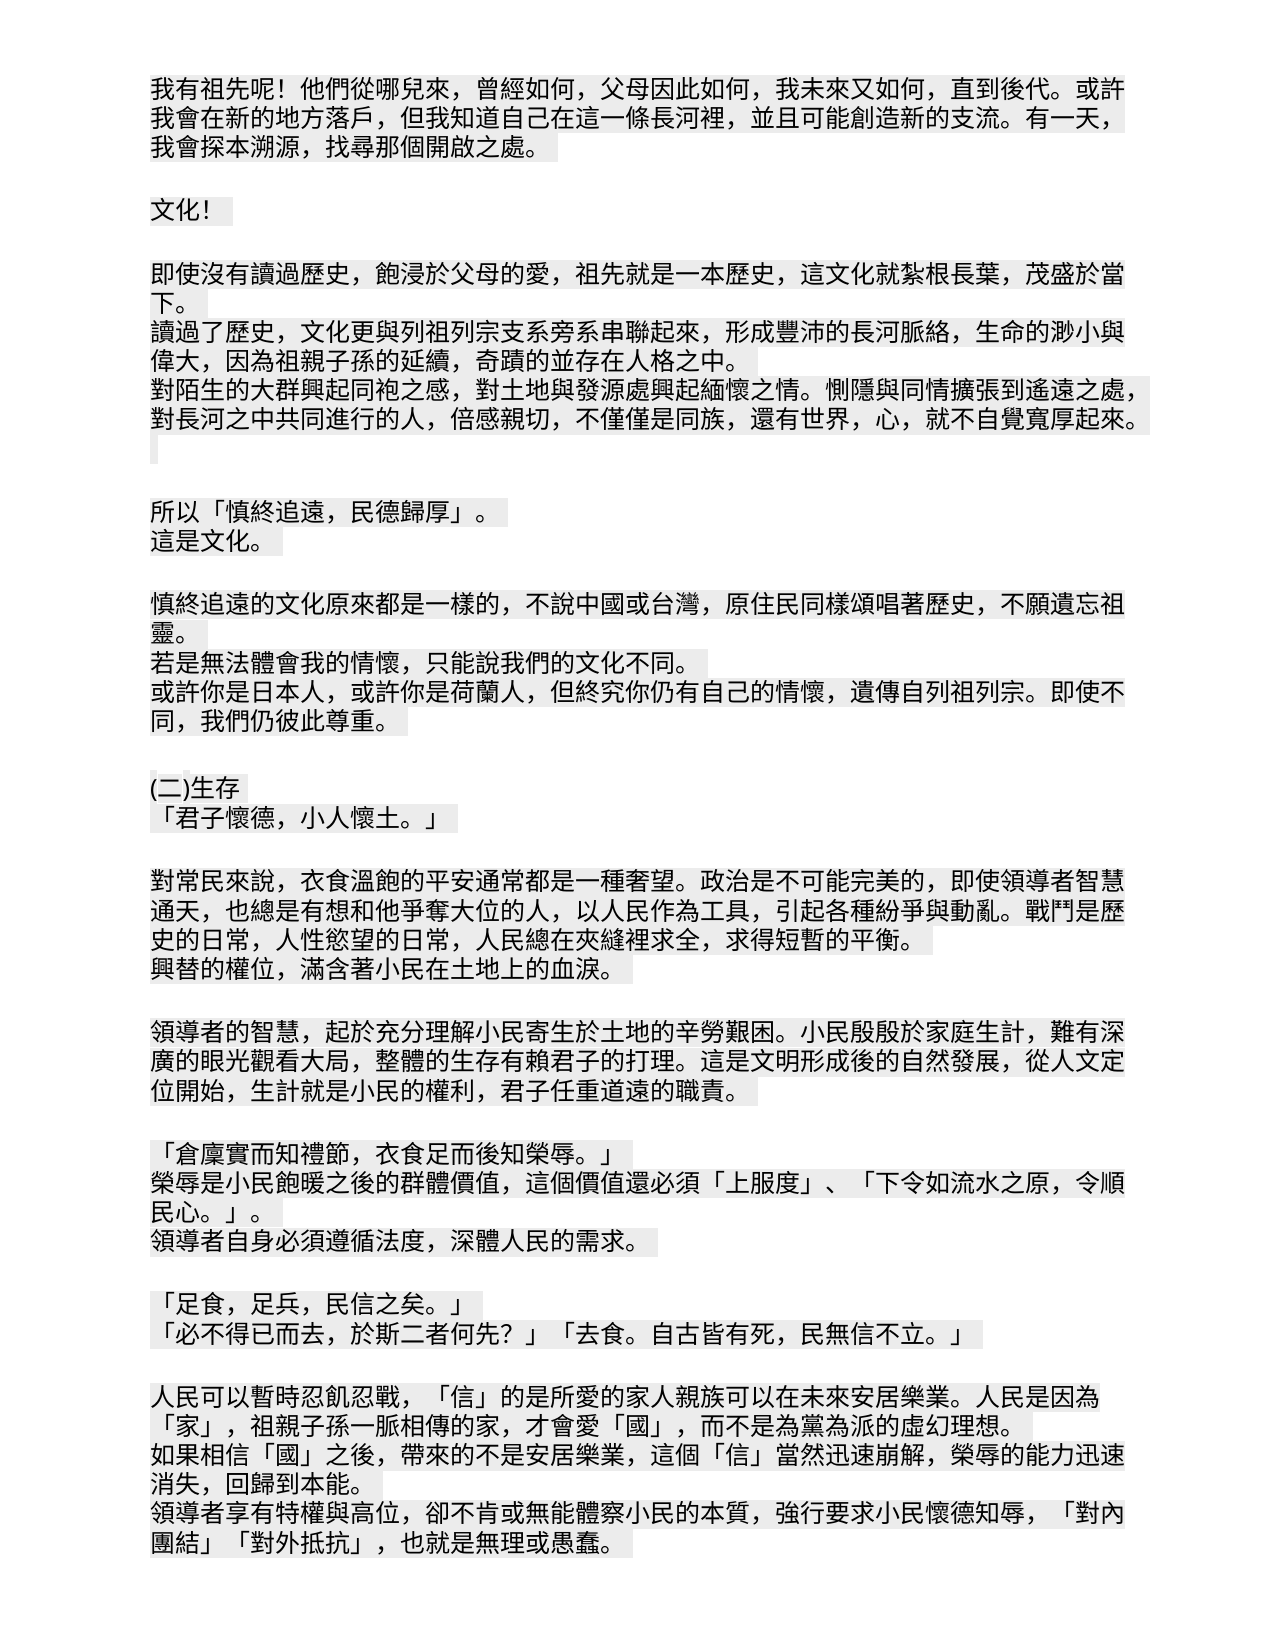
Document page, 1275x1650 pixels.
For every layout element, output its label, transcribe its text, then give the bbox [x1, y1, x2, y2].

text 如果我們不一樣，只因我們文化不同 (一)文化 先父母在戰亂中渡過艱困的一生，家國顛沛，流離千里。 戰亂是歷史中無可避免的循環，也許數十年，也許百多年，但是不論多久、多遠，故鄉的懷想在祖親子孫的傳承中殷殷轉述。 「祖宗從大槐樹底來的。」 「咱村子是在山溝裡，一大片都是棗樹。」 「那裏窮啊！」「那兒可美的！」 「落葉歸根！有天總要回去看看。」 公公出生於日據時代，求知若渴的少年時，想盡辦法到日本留學。 「在日本讀書時，每天都有人到教室問，有沒有人要去從軍？」 「您怎沒想過參軍啊？」 「我不是日本人！」 國民黨實施土地改革，數十甲良田只剩下三甲，從未耕種過的家族頓時陷入貧困，溫厚的公公以「不出仕」表達心情，從沒在口頭責罵過。 兩岸開放後，公公和族人組團，探望祖先所來的廣東泗縣，一團人平均年齡超過八十歲。 政治從來無法拘束祖先與故鄉。 在朝日、黃昏或星月之下，絮絮的語言描繪的是對過往先祖傳說的各種懷想，與回歸的盼望，是所以塑造成後代生命真實存在的本質之一。 我有祖先呢！他們從哪兒來，曾經如何，父母因此如何，我未來又如何，直到後代。或許我會在新的地方落戶，但我知道自己在這一條長河裡，並且可能創造新的支流。有一天，我會探本溯源，找尋那個開啟之處。 文化！ 即使沒有讀過歷史，飽浸於父母的愛，祖先就是一本歷史，這文化就紮根長葉，茂盛於當下。 讀過了歷史，文化更與列祖列宗支系旁系串聯起來，形成豐沛的長河脈絡，生命的渺小與偉大，因為祖親子孫的延續，奇蹟的並存在人格之中。 對陌生的大群興起同袍之感，對土地與發源處興起緬懷之情。惻隱與同情擴張到遙遠之處，對長河之中共同進行的人，倍感親切，不僅僅是同族，還有世界，心，就不自覺寬厚起來。 所以「慎終追遠，民德歸厚」。 這是文化。 慎終追遠的文化原來都是一樣的，不說中國或台灣，原住民同樣頌唱著歷史，不願遺忘祖靈。 若是無法體會我的情懷，只能說我們的文化不同。 或許你是日本人，或許你是荷蘭人，但終究你仍有自己的情懷，遺傳自列祖列宗。即使不同，我們仍彼此尊重。 (二)生存 「君子懷德，小人懷土。」 對常民來說，衣食溫飽的平安通常都是一種奢望。政治是不可能完美的，即使領導者智慧通天，也總是有想和他爭奪大位的人，以人民作為工具，引起各種紛爭與動亂。戰鬥是歷史的日常，人性慾望的日常，人民總在夾縫裡求全，求得短暫的平衡。 興替的權位，滿含著小民在土地上的血淚。 領導者的智慧，起於充分理解小民寄生於土地的辛勞艱困。小民殷殷於家庭生計，難有深廣的眼光觀看大局，整體的生存有賴君子的打理。這是文明形成後的自然發展，從人文定位開始，生計就是小民的權利，君子任重道遠的職責。 「倉廩實而知禮節，衣食足而後知榮辱。」 榮辱是小民飽暖之後的群體價值，這個價值還必須「上服度」、「下令如流水之原，令順民心。」。 領導者自身必須遵循法度，深體人民的需求。 「足食，足兵，民信之矣。」 「必不得已而去，於斯二者何先？」「去食。自古皆有死，民無信不立。」 人民可以暫時忍飢忍戰，「信」的是所愛的家人親族可以在未來安居樂業。人民是因為「家」，祖親子孫一脈相傳的家，才會愛「國」，而不是為黨為派的虛幻理想。 如果相信「國」之後，帶來的不是安居樂業，這個「信」當然迅速崩解，榮辱的能力迅速消失，回歸到本能。 領導者享有特權與高位，卻不肯或無能體察小民的本質，強行要求小民懷德知辱，「對內團結」「對外抵抗」，也就是無理或愚蠢。 所謂的「理想」「理念」，通常是衣食無憂的文人、掌握財富的商人、駕馭權謀的政客為自我慾望創造的概念，不是人民的日常。 人民求的就是足衣足食平安，所以才會給予領導者信任。沒有先足食足兵，這個「信」還沒有建立起來之前，無法「去食」。 這是生存。 (三)忠誠 幼年時先父同袍常常聚集在家中，年節必來合慶，我默默聽著他們閒聊裡的故事，很少提問，在那個年代，於大人談話中插嘴，是很不禮貌的事。 「想當年啊！經過X地的時候，XX你在門口看熱鬧，一把抓了就走。不是被抓到台灣來，留在那兒你早被鬥死了。」 「我是在田裡被帶來的，口袋裡還裝著一把花生。」 被我尊稱叔伯的這些長輩，泰半是抓伕來的小民，只有兩個人認得字，一個人寫得文。他們當時都只有十四、五六歲，槍桿子通常比身體高，不曾來得及和家人告別，到台灣之後，也大都沒有結婚，多病傷殘的軍旅之身，幾乎都沒能等到兩岸解凍，回不得家鄉，孤獨老死於萬里之外。 一個月不到萬把塊的退休俸，非自願的擄掠，換得一生的流離寂寞。 他們需要效忠誰？誰有權力要他們效忠？ 「爸，你們為甚麼要把這些叔叔們抓來當兵啊？他們父母很傷心啊！」 迴異於描述對日抗爭時的氣勢凜然，父親從來沒有回答過這個問題，表情是蒼涼嗎？那不是我生命中能有的經驗。 抵抗外族是為了保護自己的家人親友，抗日的殺戮理直氣壯。 而內戰是沒有正義的，分到哪一邊立腳是小卒的命運，勝負王寇也是小卒的命運。 「軍人唄！叫你去哪兒就去哪，死了算！」 內戰的小卒終止於無義的虛空。 漢賊翻轉著位置，得失都是上位者的得失，小卒只是個底層消耗的工具。 (四)我 文化與生存，我的家教，我生命中最基礎的自信與自尊。 歷史是循環的，大觀的，戰亂過後，和平本應該是眾人的企盼，至於誰成為領袖，除了誰能帶來和平，還要看那個「信」字，根源於足食足兵的信，根源於「上服度」、「下令如流水之原，令順民心。」 領導者需要帶來的是足食足兵的中國，和平的中國，統一的中國，文化的中國，「上服度」、「下令如流水之原，令順民心」的中國。 誰能做到？ 誰能做到，小民就能知榮辱，有選擇。 陸續失去的文化中，扭曲而嫁接的文化中，所謂的台灣價值只是浮在表象的一層空虛煙霧，隨著風強風弱而飄動聚散。 台灣只剩下光裸裸的土地，然後連生存的本能都如此迷茫，大眾似乎恐懼戰爭，卻不斷以盲目而粗魯的行為言語，期望引爆戰爭，完全不理解自己根本承受不起戰爭，也根本不應該再繼續戰爭。 曾經同祖同源的長河居民，在風向裡隔絕成峰成嶺，歷史未變，祖先未變，同胞卻不再是親切，而是仇恨與輕蔑。 一個政府可以不顧「信」，刻意引導同源人民的仇恨與輕蔑嗎？ 還不談對人民「足食足兵」的輕忽，花費鉅款買來不斷出包的二手武器，對自己的軍隊不斷削減，還嗾使人民看不起自己的軍人。 這是政府還是敵人？ 我不善長談政治，談來談去都只是情感，很沒邏輯，但這就是小民的日常，所有的道理，目的只為了溝通，而溝通的本質是甚麼？ 不就是想溝通各自內在的真實情感嗎？ 最近太多感慨，略為抒發，總有人來臉書檢視我的「台灣價值」「正義價值」，要求我表態挺某某，要求我表態支持正義自由民主，煩不勝煩。 政治與價值哪有辦法是非論斷？ 正義從來都各說其是！ 告訴大眾我「認同中國，支持統一」，通常就立刻被認定我是中共同路人，各種負評如潮湧來，不斷要求我「說出和你們一樣的話」，絲毫無法理解我想法背後的各種情境。 所有的政治都必然有黑暗面，中國也不例外，中國有其強項，也有其陰暗。從歷史來綜觀，所有的政黨都是過客，都會過去，但是我和先祖子孫不可能忘記根源，那是歷史的長河。 政治從來不可能完美，只能比較。 相對於台灣的政客，遺棄民生，拉大貧富差距，貪腐越演越烈，法治崩壞，卻一味只要求人民單方的「信從」。中國則是從貧困與鬥爭的衰頹中努力拉提，體認小民的足食足兵，懷土懷惠，努力減少貪腐，走向法治，充實人民的「信」。 雙方雖然各有缺失，各有自己的陰暗面與權謀，但一昇一降之間，看不見或故意忽視真實的台灣，只剩下逼迫我說謊的能力。 我不會因此而說謊的。 面對政客的無恥與黑暗，面對無知無覺的愚民，我違逆著風向說著內心的實話，只是因為我無法說謊。 我們唾棄著所謂的忠君，卻認為鐵粉是一種驕傲。 這種真實多麼虛假。 我所尊敬的幾位朋友們都很真誠，即使因為智慧而言詞婉約，卻都無法說謊。 我從不信任政客，從不認為中國統一之後就是小民的天堂，政治都必然有黑暗，政客必然都有自我的利益慾望。小民只能在其中努力的選擇，或甚至有機會能在法治下進行一些改變，懷土懷惠，寄望領導者得人，日子更好。 我是小民，但也因文史多了一點群性價值，政治多變，因為人的慾望多變，或許有一天謊言還是會掌控這個世界，我相信我尊敬的幾位朋友會因為真誠被逼迫而死，而我無法在暗夜中面對隱微的自責，父母已逝，兒女已成人，無牽無掛的我可以選擇一起去死。 這也是我的文化。 (五)結語 即使歷經動盪，紛擾多變，我是中國人，列祖列宗傳承下來的中國人，那種文化，那個歷史，那塊土地，那份情懷。 我支持統一，期待一個強盛而健康的中國，即使難免於多病多誤，即使領導者無法完美，但總能顧及小民的懷土求全之情，衣食足，知榮辱，子孫優游於自尊的長河，不再受四鄰的欺凌，也擁有自信，不會去欺凌四方。 如果能力足夠，還願意親和天下。 這是文化，在台灣已被否認而遺忘的文化。 言盡於此。 不與任何人爭論。 無理辱罵的封鎖，你想講道理的請自說自話，我不回答，因為該講的都講罷，你若是不懂，只因我們的文化不同。即使貌似冷漠，讓我們冷漠中還可以彼此尊重吧！ 終此一賦： 「為黨為民為尚同，虛言虛理虛滿空，浪潮起落磐石在，何懼東南西北風。」 [150, 75, 1125, 1558]
